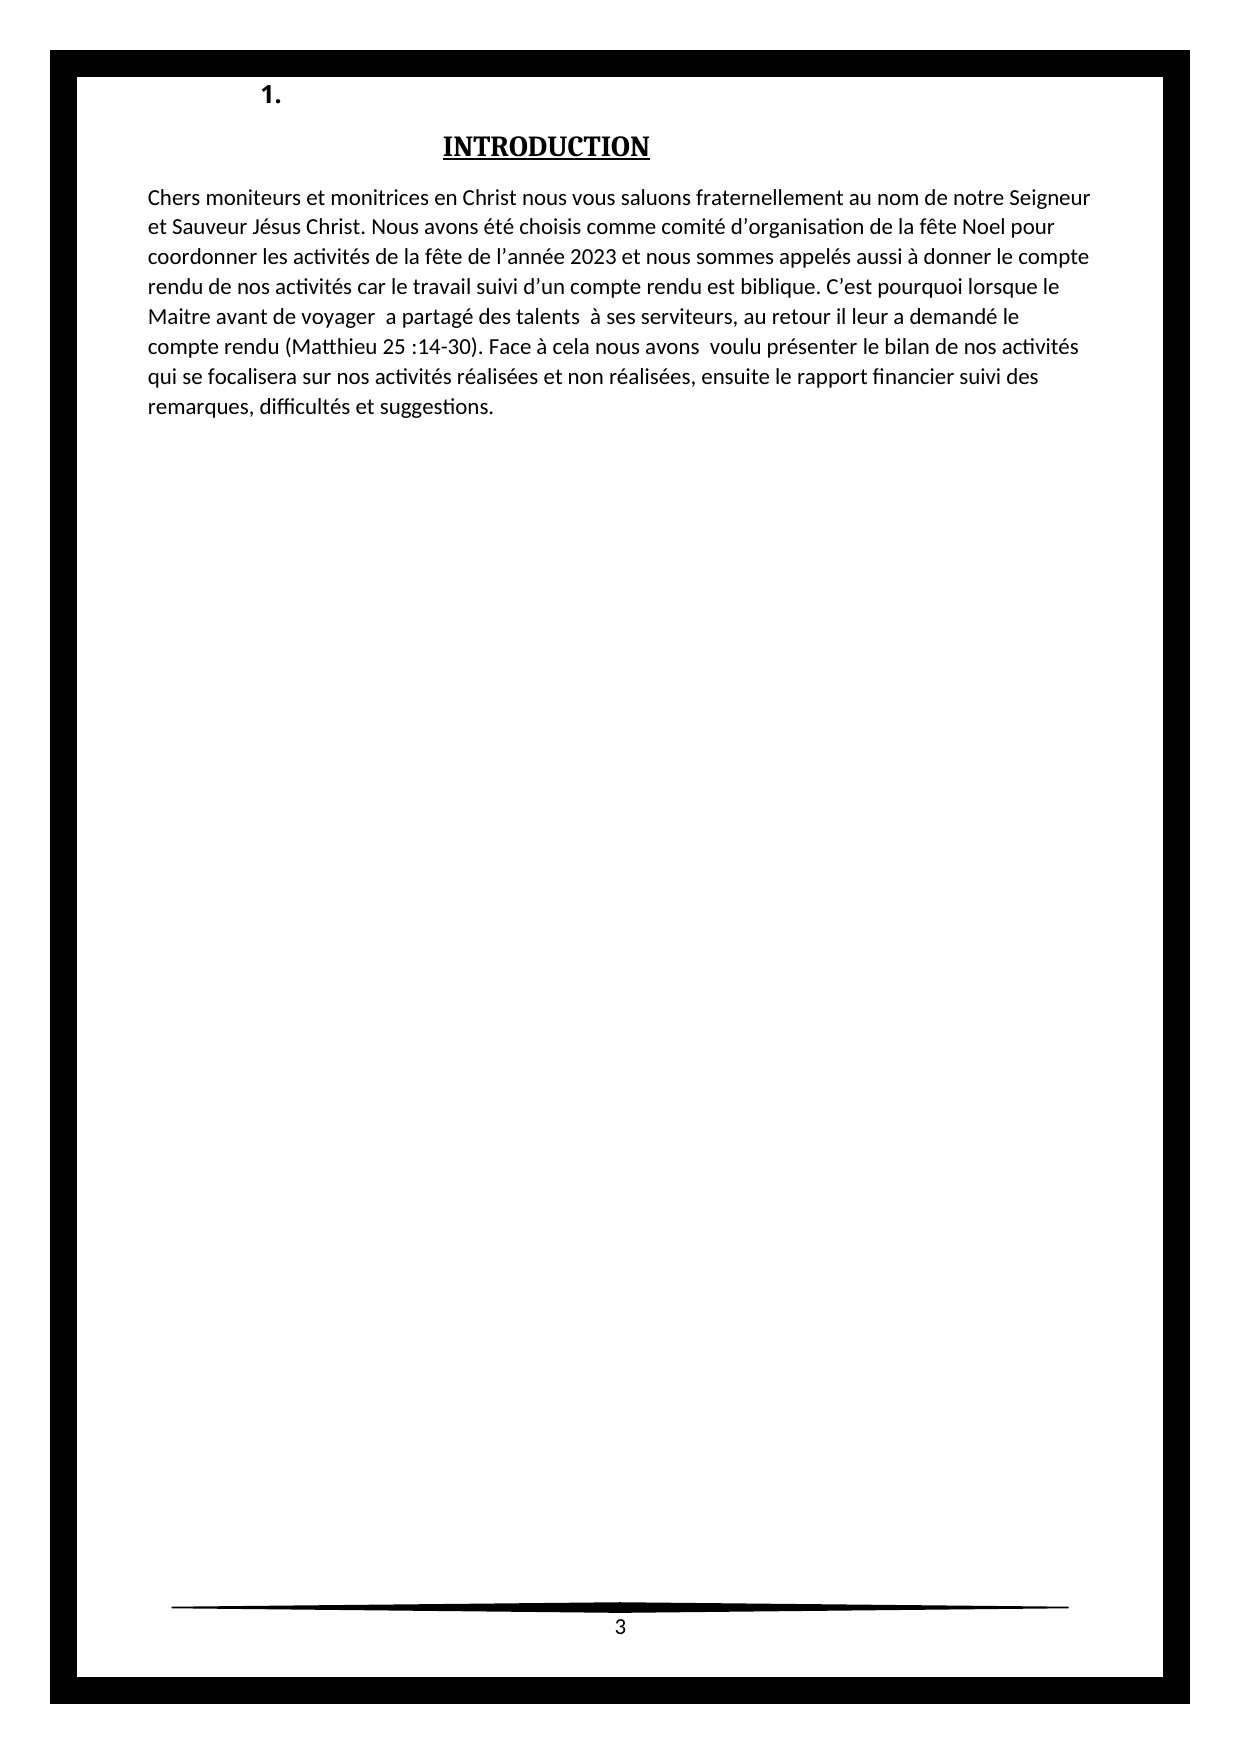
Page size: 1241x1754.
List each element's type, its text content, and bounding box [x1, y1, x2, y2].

text INTRODUCTION [148, 130, 1093, 164]
text Chers moniteurs et monitrices en Christ nous vous saluons fraternellement au nom de notre Seigneur et Sauveur Jésus Christ. Nous avons été choisis comme comité d’organisation de la fête Noel pour coordonner les activités de la fête de l’année 2023 et nous sommes appelés aussi à donner le compte rendu de nos activités car le travail suivi d’un compte rendu est biblique. C’est pourquoi lorsque le Maitre avant de voyager a partagé des talents à ses serviteurs, au retour il leur a demandé le compte rendu (Matthieu 25 :14-30). Face à cela nous avons voulu présenter le bilan de nos activités qui se focalisera sur nos activités réalisées et non réalisées, ensuite le rapport financier suivi des remarques, difficultés et suggestions. [148, 183, 1093, 420]
